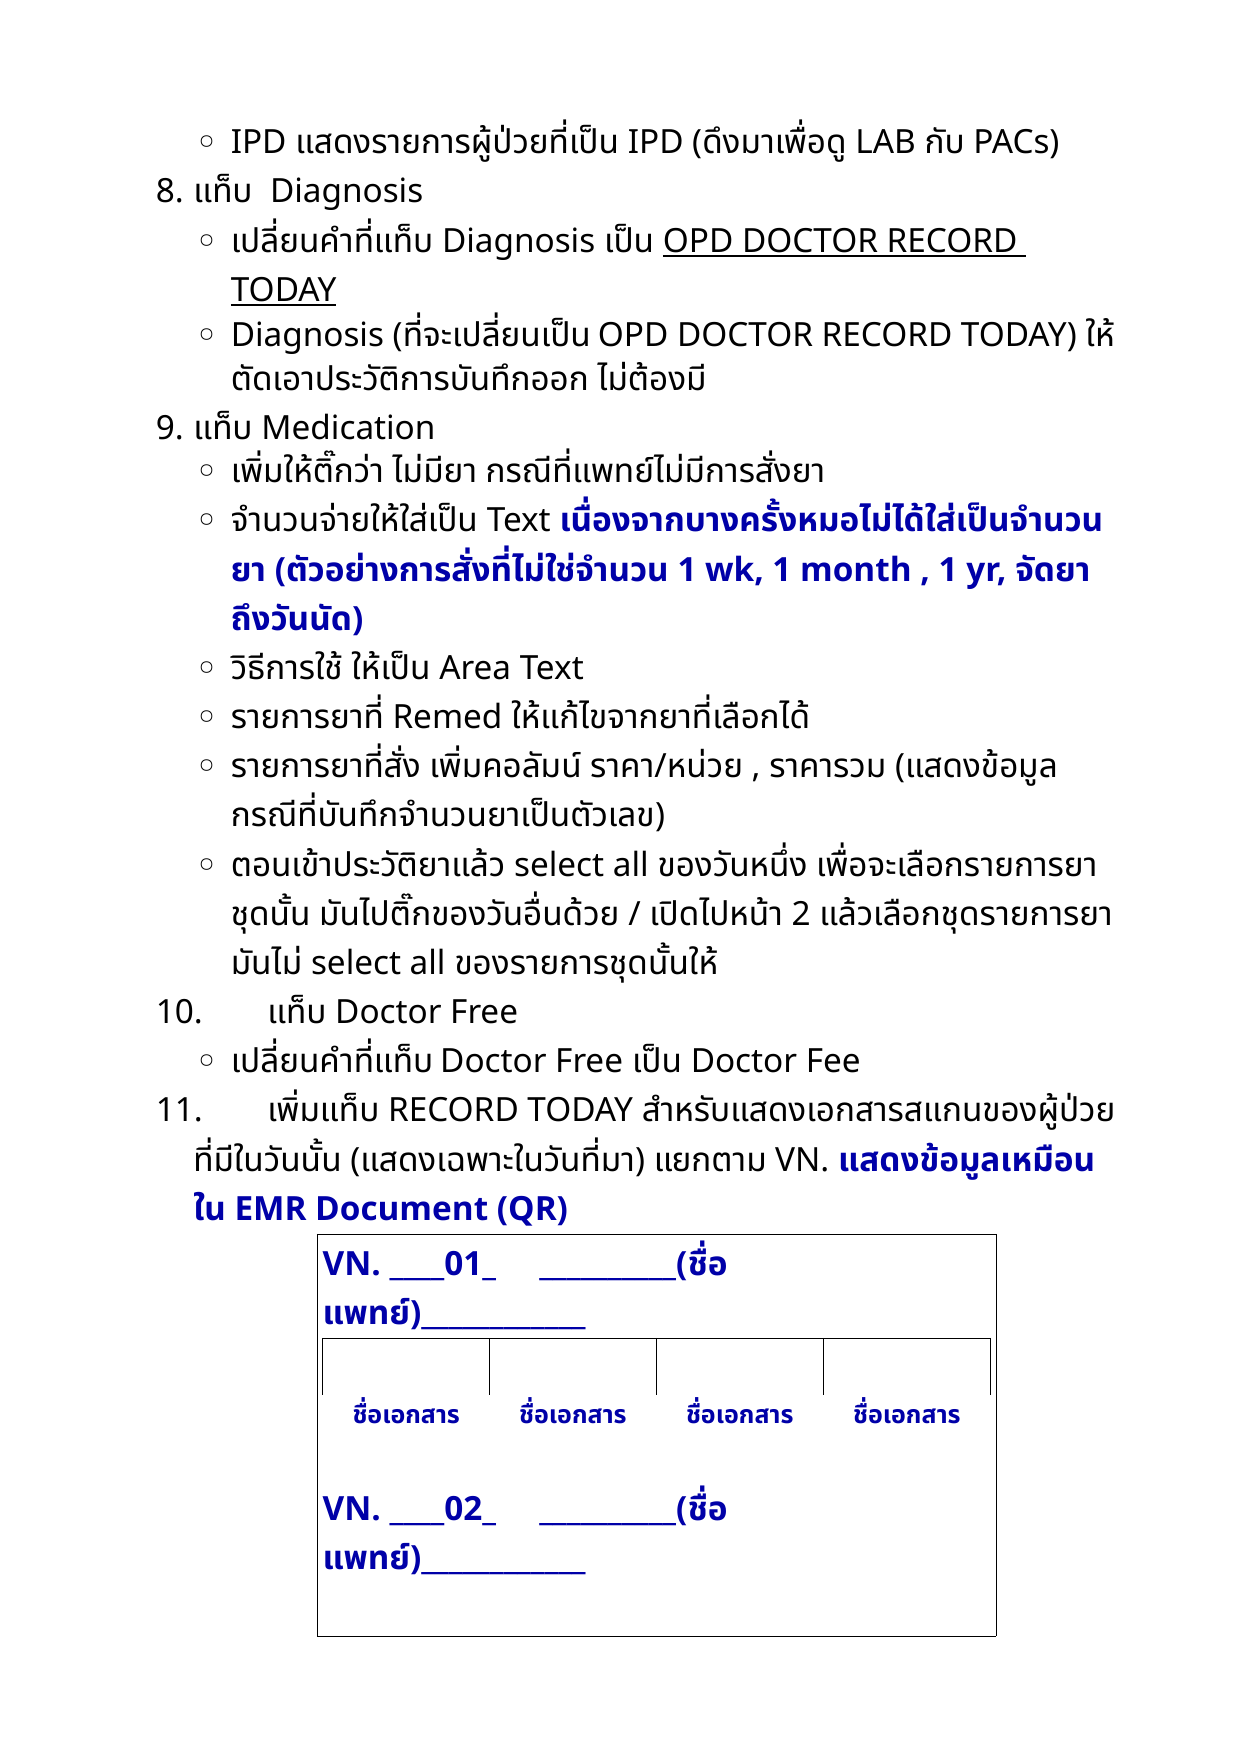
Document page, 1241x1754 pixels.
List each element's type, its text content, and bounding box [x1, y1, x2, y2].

table_header [657, 1339, 823, 1395]
table_cell ชื่อเอกสาร [490, 1396, 656, 1439]
list เพิ่มแท็บ RECORD TODAY สำหรับแสดงเอกสารสแกนของผู้ป่วยที่มีในวันนั้น (แสดงเฉพาะในวันที่มา) แยกตาม VN. แสดงข้อมูลเหมือนใน EMR Document (QR) [156, 1086, 1122, 1234]
list เปลี่ยนคำที่แท็บDoctor Free เป็น Doctor Fee [193, 1037, 1122, 1086]
table_header [490, 1339, 656, 1395]
list รายการยาที่ Remed ให้แก้ไขจากยาที่เลือกได้ [193, 693, 1122, 742]
list Diagnosis (ที่จะเปลี่ยนเป็นOPD DOCTOR RECORD TODAY) ให้ตัดเอาประวัติการบันทึกออก ไม่ต้องมี [193, 311, 1122, 404]
list แท็บ Medication [156, 404, 1122, 453]
list ตอนเข้าประวัติยาแล้ว select all ของวันหนึ่ง เพื่อจะเลือกรายการยาชุดนั้น มันไปติ๊กของวันอื่นด้วย / เปิดไปหน้า 2 แล้วเลือกชุดรายการยามันไม่ select all ของรายการชุดนั้นให้ [193, 840, 1122, 988]
table_header [824, 1339, 990, 1395]
list แท็บ Doctor Free [156, 988, 1122, 1037]
table_header [323, 1339, 489, 1395]
list เปลี่ยนคำที่แท็บ Diagnosis เป็น OPD DOCTOR RECORD TODAY [193, 216, 1122, 311]
table_header VN. ____01_ __________(ชื่อแพทย์)____________ VN. ____02_ __________(ชื่อแพทย์)____________ [318, 1235, 996, 1636]
list เพิ่มให้ติ๊กว่า ไม่มียา กรณีที่แพทย์ไม่มีการสั่งยา [193, 453, 1122, 496]
list IPD แสดงรายการผู้ป่วยที่เป็น IPD (ดึงมาเพื่อดู LAB กับ PACs) [193, 118, 1122, 167]
list รายการยาที่สั่ง เพิ่มคอลัมน์ ราคา/หน่วย , ราคารวม (แสดงข้อมูลกรณีที่บันทึกจำนวนยาเป็นตัวเลข) [193, 742, 1122, 840]
list จำนวนจ่ายให้ใส่เป็น Text เนื่องจากบางครั้งหมอไม่ได้ใส่เป็นจำนวนยา (ตัวอย่างการสั่งที่ไม่ใช่จำนวน 1 wk, 1 month , 1 yr, จัดยาถึงวันนัด) [193, 496, 1122, 644]
list วิธีการใช้ ให้เป็น Area Text [193, 644, 1122, 693]
list แท็บ Diagnosis [156, 167, 1122, 216]
table_cell ชื่อเอกสาร [323, 1396, 489, 1439]
table_cell ชื่อเอกสาร [824, 1396, 990, 1439]
table_cell ชื่อเอกสาร [657, 1396, 823, 1439]
